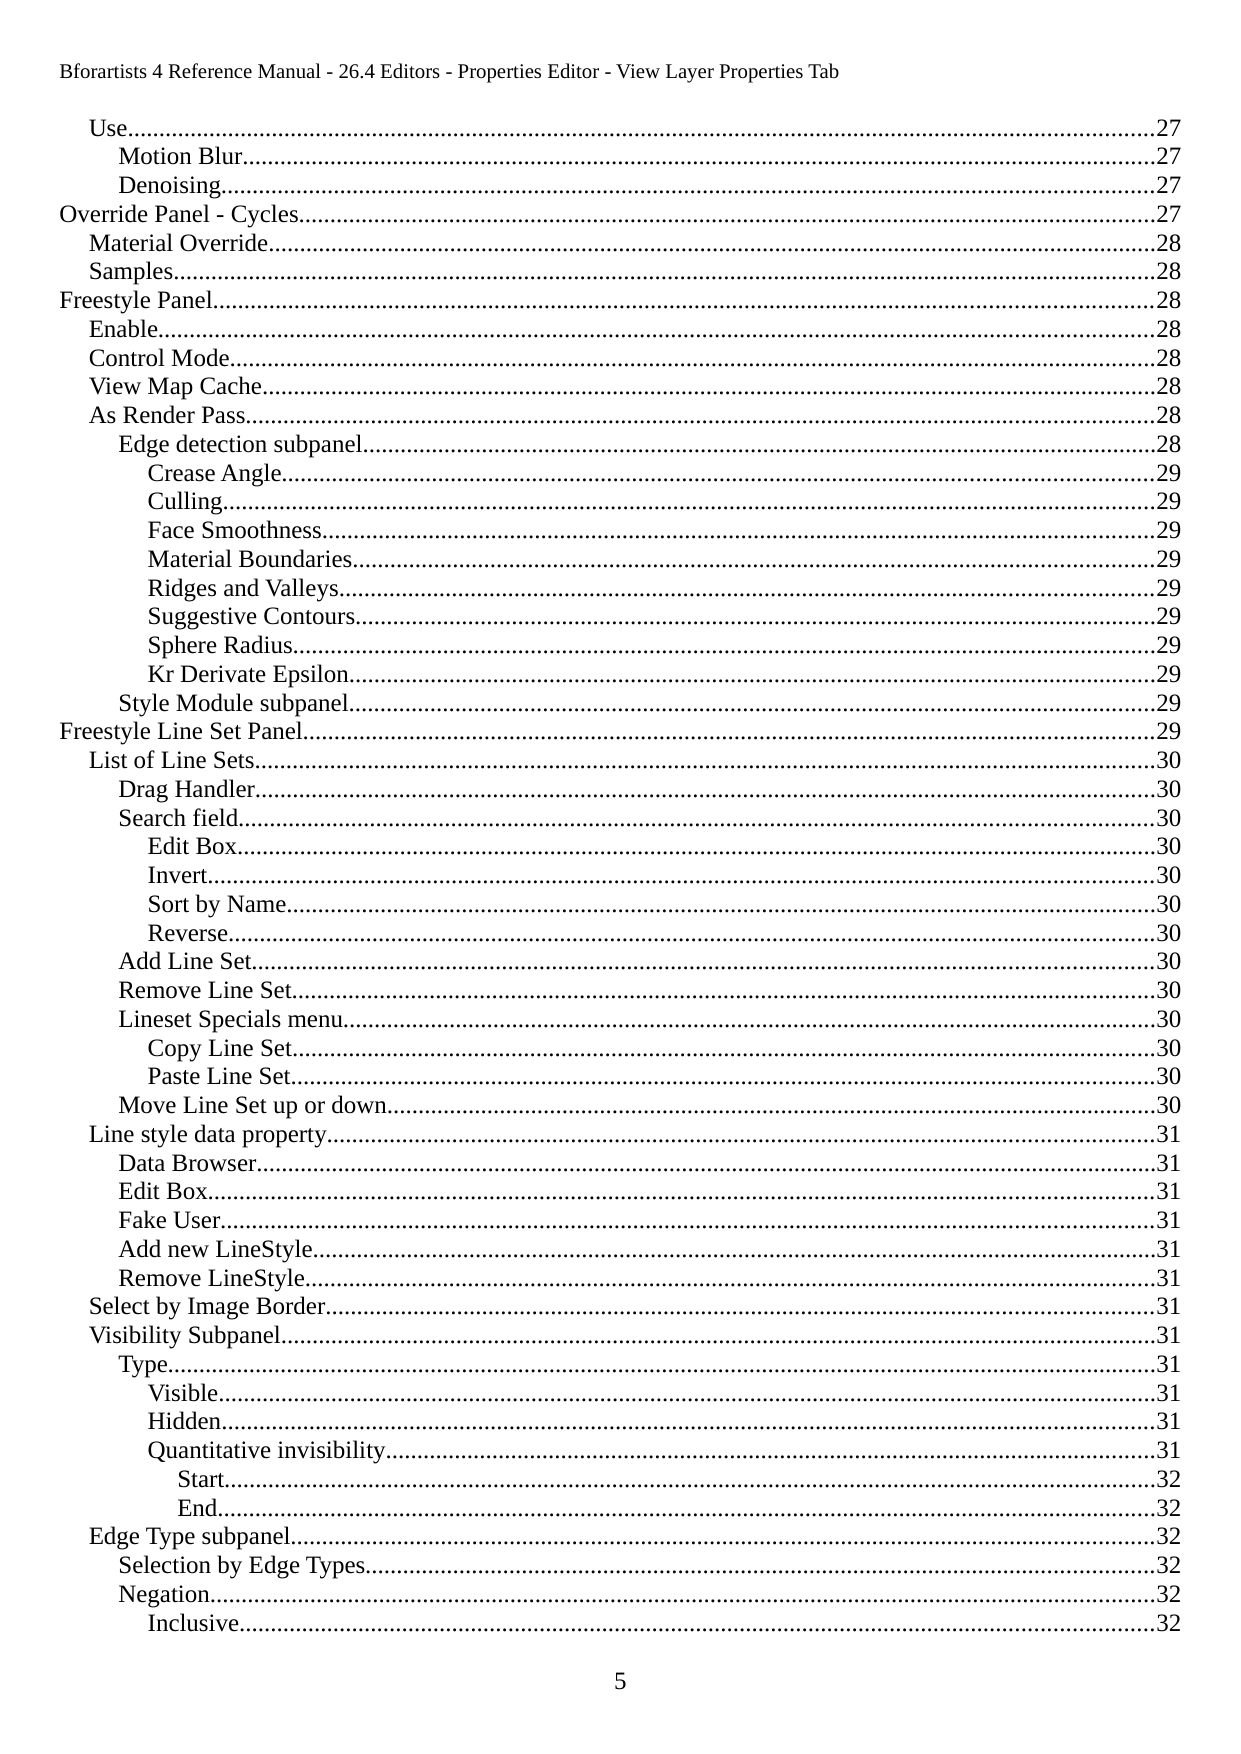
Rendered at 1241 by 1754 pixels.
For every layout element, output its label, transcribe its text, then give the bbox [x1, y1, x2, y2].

text Remove LineStyle 31 [118, 1263, 1181, 1291]
text Material Override 28 [88, 228, 1181, 256]
text Kr Derivate Epsilon 29 [147, 659, 1181, 688]
text Visibility Subpanel 31 [88, 1320, 1181, 1349]
text Fake User 31 [118, 1205, 1181, 1234]
text Crease Angle 29 [147, 458, 1181, 486]
text Reverse 30 [147, 918, 1181, 946]
text Culling 29 [147, 486, 1181, 515]
text View Map Cache 28 [88, 371, 1181, 400]
text As Render Pass 28 [88, 400, 1181, 429]
text Suggestive Contours 29 [147, 601, 1181, 630]
text Sphere Radius 29 [147, 630, 1181, 659]
text Ridges and Valleys 29 [147, 573, 1181, 601]
text Inclusive 32 [147, 1608, 1181, 1636]
text Negation 32 [118, 1579, 1181, 1608]
text Select by Image Border 31 [88, 1291, 1181, 1320]
text Edit Box 30 [147, 831, 1181, 860]
text Enable 28 [88, 314, 1181, 343]
text Material Boundaries 29 [147, 544, 1181, 573]
text Freestyle Panel 28 [59, 285, 1181, 314]
text Freestyle Line Set Panel 29 [59, 716, 1181, 745]
text Move Line Set up or down 30 [118, 1090, 1181, 1119]
text Copy Line Set 30 [147, 1033, 1181, 1061]
text Hidden 31 [147, 1406, 1181, 1435]
text Type 31 [118, 1349, 1181, 1378]
text Sort by Name 30 [147, 889, 1181, 918]
text Edit Box 31 [118, 1176, 1181, 1205]
text Search field 30 [118, 803, 1181, 831]
text Add new LineStyle 31 [118, 1234, 1181, 1263]
text Override Panel - Cycles 27 [59, 199, 1181, 228]
text Line style data property 31 [88, 1119, 1181, 1148]
text Lineset Specials menu 30 [118, 1004, 1181, 1033]
text List of Line Sets 30 [88, 745, 1181, 774]
text Drag Handler 30 [118, 774, 1181, 803]
text Face Smoothness 29 [147, 515, 1181, 544]
text Add Line Set 30 [118, 946, 1181, 975]
text Visible 31 [147, 1378, 1181, 1406]
text Remove Line Set 30 [118, 975, 1181, 1004]
text Samples 28 [88, 256, 1181, 285]
text Data Browser 31 [118, 1148, 1181, 1176]
text Use 27 [88, 113, 1181, 141]
text Paste Line Set 30 [147, 1061, 1181, 1090]
text Edge detection subpanel 28 [118, 429, 1181, 458]
text Start 32 [177, 1464, 1181, 1493]
text Control Mode 28 [88, 343, 1181, 371]
text Selection by Edge Types 32 [118, 1550, 1181, 1579]
text End 32 [177, 1493, 1181, 1521]
text Style Module subpanel 29 [118, 688, 1181, 716]
text Motion Blur 27 [118, 141, 1181, 170]
text Invert 30 [147, 860, 1181, 889]
text Denoising 27 [118, 170, 1181, 199]
text Quantitative invisibility 31 [147, 1435, 1181, 1464]
text Edge Type subpanel 32 [88, 1521, 1181, 1550]
